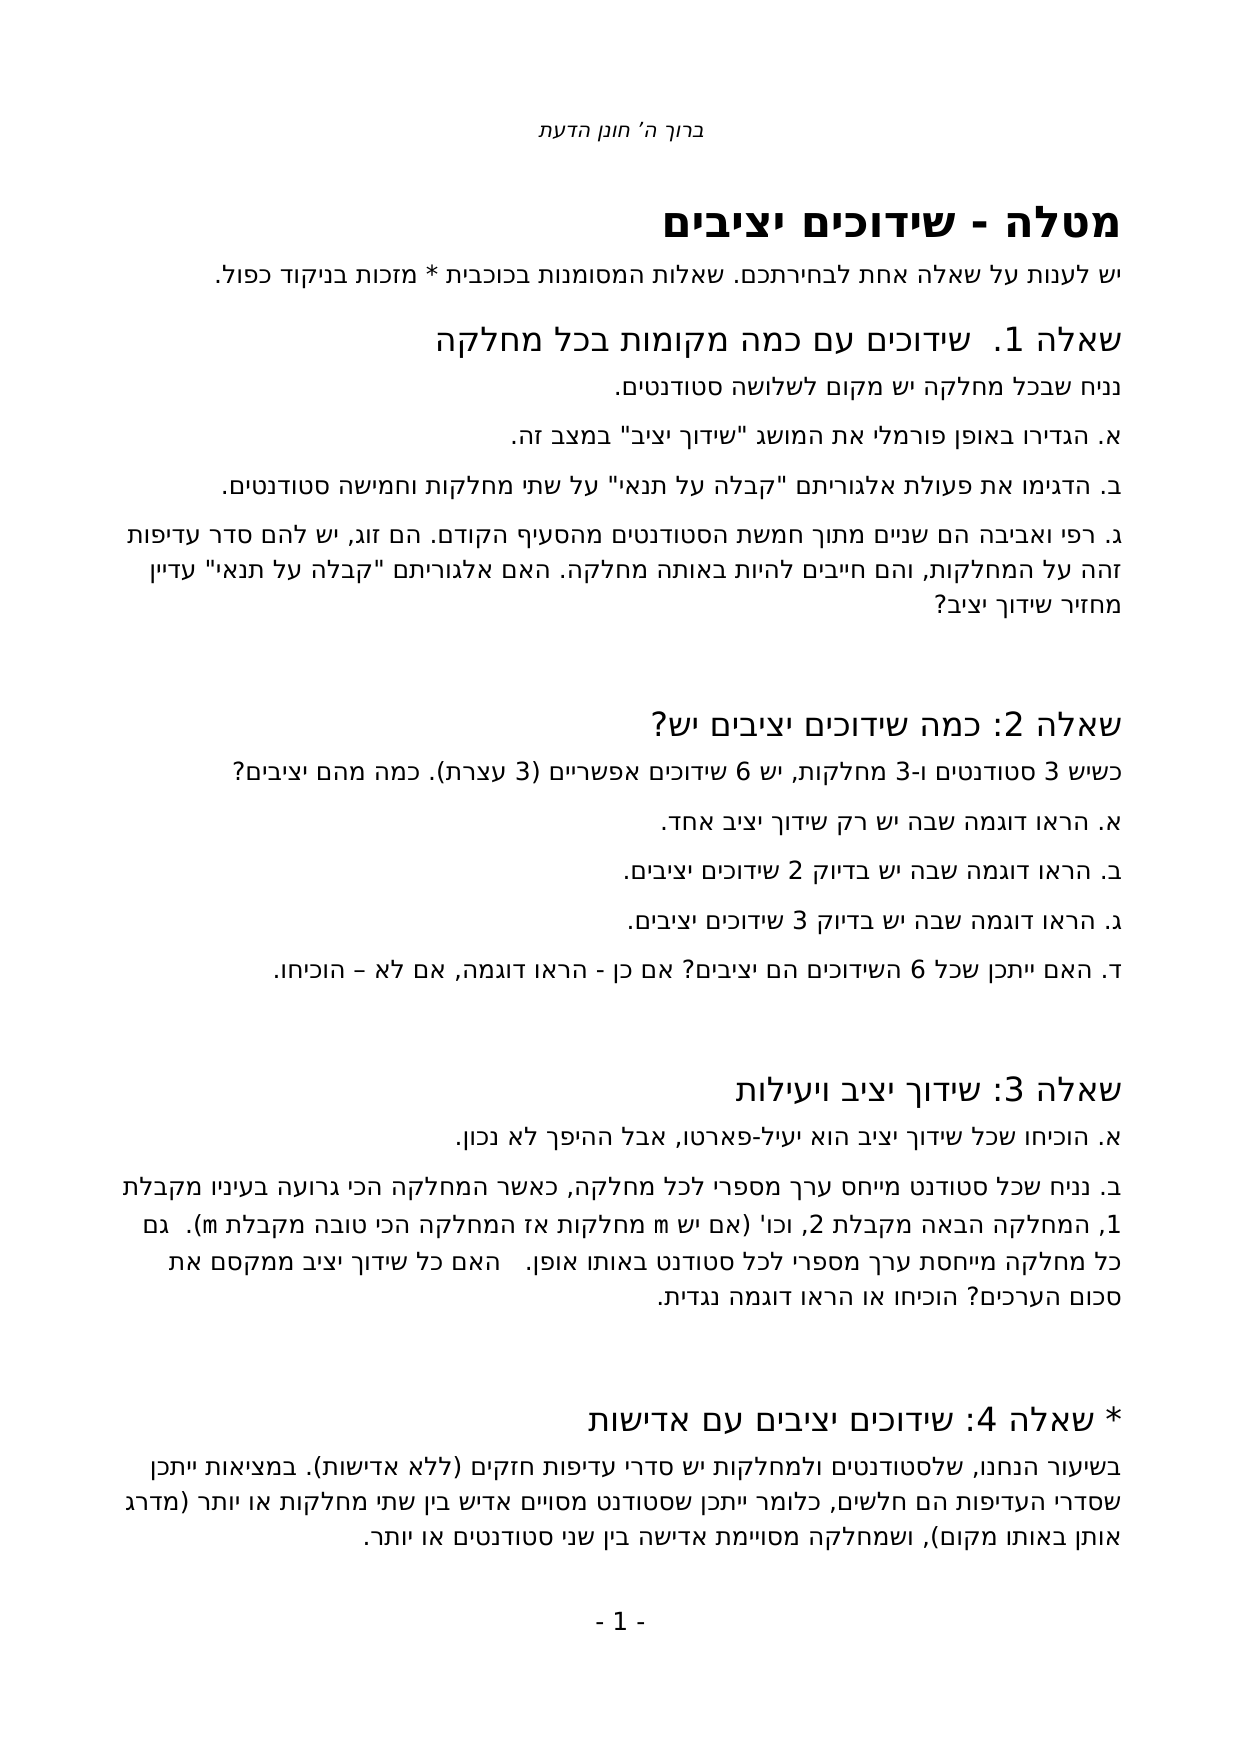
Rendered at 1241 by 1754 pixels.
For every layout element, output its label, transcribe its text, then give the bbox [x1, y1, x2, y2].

text ב. הדגימו את פעולת אלגוריתם "קבלה על תנאי" על שתי מחלקות וחמישה סטודנטים. [118, 471, 1122, 500]
text ד. האם ייתכן שכל 6 השידוכים הם יציבים? אם כן - הראו דוגמה, אם לא – הוכיחו. [118, 956, 1122, 985]
subtitle שאלה 2: כמה שידוכים יציבים יש? [118, 706, 1122, 745]
text ג. רפי ואביבה הם שניים מתוך חמשת הסטודנטים מהסעיף הקודם. הם זוג, יש להם סדר עדיפות זהה על המחלקות, והם חייבים להיות באותה מחלקה. האם אלגוריתם "קבלה על תנאי" עדיין מחזיר שידוך יציב? [118, 520, 1122, 619]
subtitle שאלה 1. שידוכים עם כמה מקומות בכל מחלקה [118, 320, 1122, 359]
text כשיש 3 סטודנטים ו-3 מחלקות, יש 6 שידוכים אפשריים (3 עצרת). כמה מהם יציבים? [118, 757, 1122, 786]
subtitle מטלה - שידוכים יציבים [118, 197, 1122, 248]
text א. הוכיחו שכל שידוך יציב הוא יעיל-פארטו, אבל ההיפך לא נכון. [118, 1122, 1122, 1151]
text ב. הראו דוגמה שבה יש בדיוק 2 שידוכים יציבים. [118, 856, 1122, 886]
text בשיעור הנחנו, שלסטודנטים ולמחלקות יש סדרי עדיפות חזקים (ללא אדישות). במציאות ייתכן שסדרי העדיפות הם חלשים, כלומר ייתכן שסטודנט מסויים אדיש בין שתי מחלקות או יותר (מדרג אותן באותו מקום), ושמחלקה מסויימת אדישה בין שני סטודנטים או יותר. [118, 1452, 1122, 1551]
text א. הגדירו באופן פורמלי את המושג "שידוך יציב" במצב זה. [118, 421, 1122, 450]
subtitle * שאלה 4: שידוכים יציבים עם אדישות [118, 1401, 1122, 1440]
text ג. הראו דוגמה שבה יש בדיוק 3 שידוכים יציבים. [118, 906, 1122, 935]
text נניח שבכל מחלקה יש מקום לשלושה סטודנטים. [118, 372, 1122, 401]
text ב. נניח שכל סטודנט מייחס ערך מספרי לכל מחלקה, כאשר המחלקה הכי גרועה בעיניו מקבלת 1, המחלקה הבאה מקבלת 2, וכו' (אם יש m מחלקות אז המחלקה הכי טובה מקבלת m). גם כל מחלקה מייחסת ערך מספרי לכל סטודנט באותו אופן. האם כל שידוך יציב ממקסם את סכום הערכים? הוכיחו או הראו דוגמה נגדית. [118, 1172, 1122, 1311]
text יש לענות על שאלה אחת לבחירתכם. שאלות המסומנות בכוכבית * מזכות בניקוד כפול. [118, 260, 1122, 289]
subtitle שאלה 3: שידוך יציב ויעילות [118, 1071, 1122, 1110]
text א. הראו דוגמה שבה יש רק שידוך יציב אחד. [118, 807, 1122, 836]
